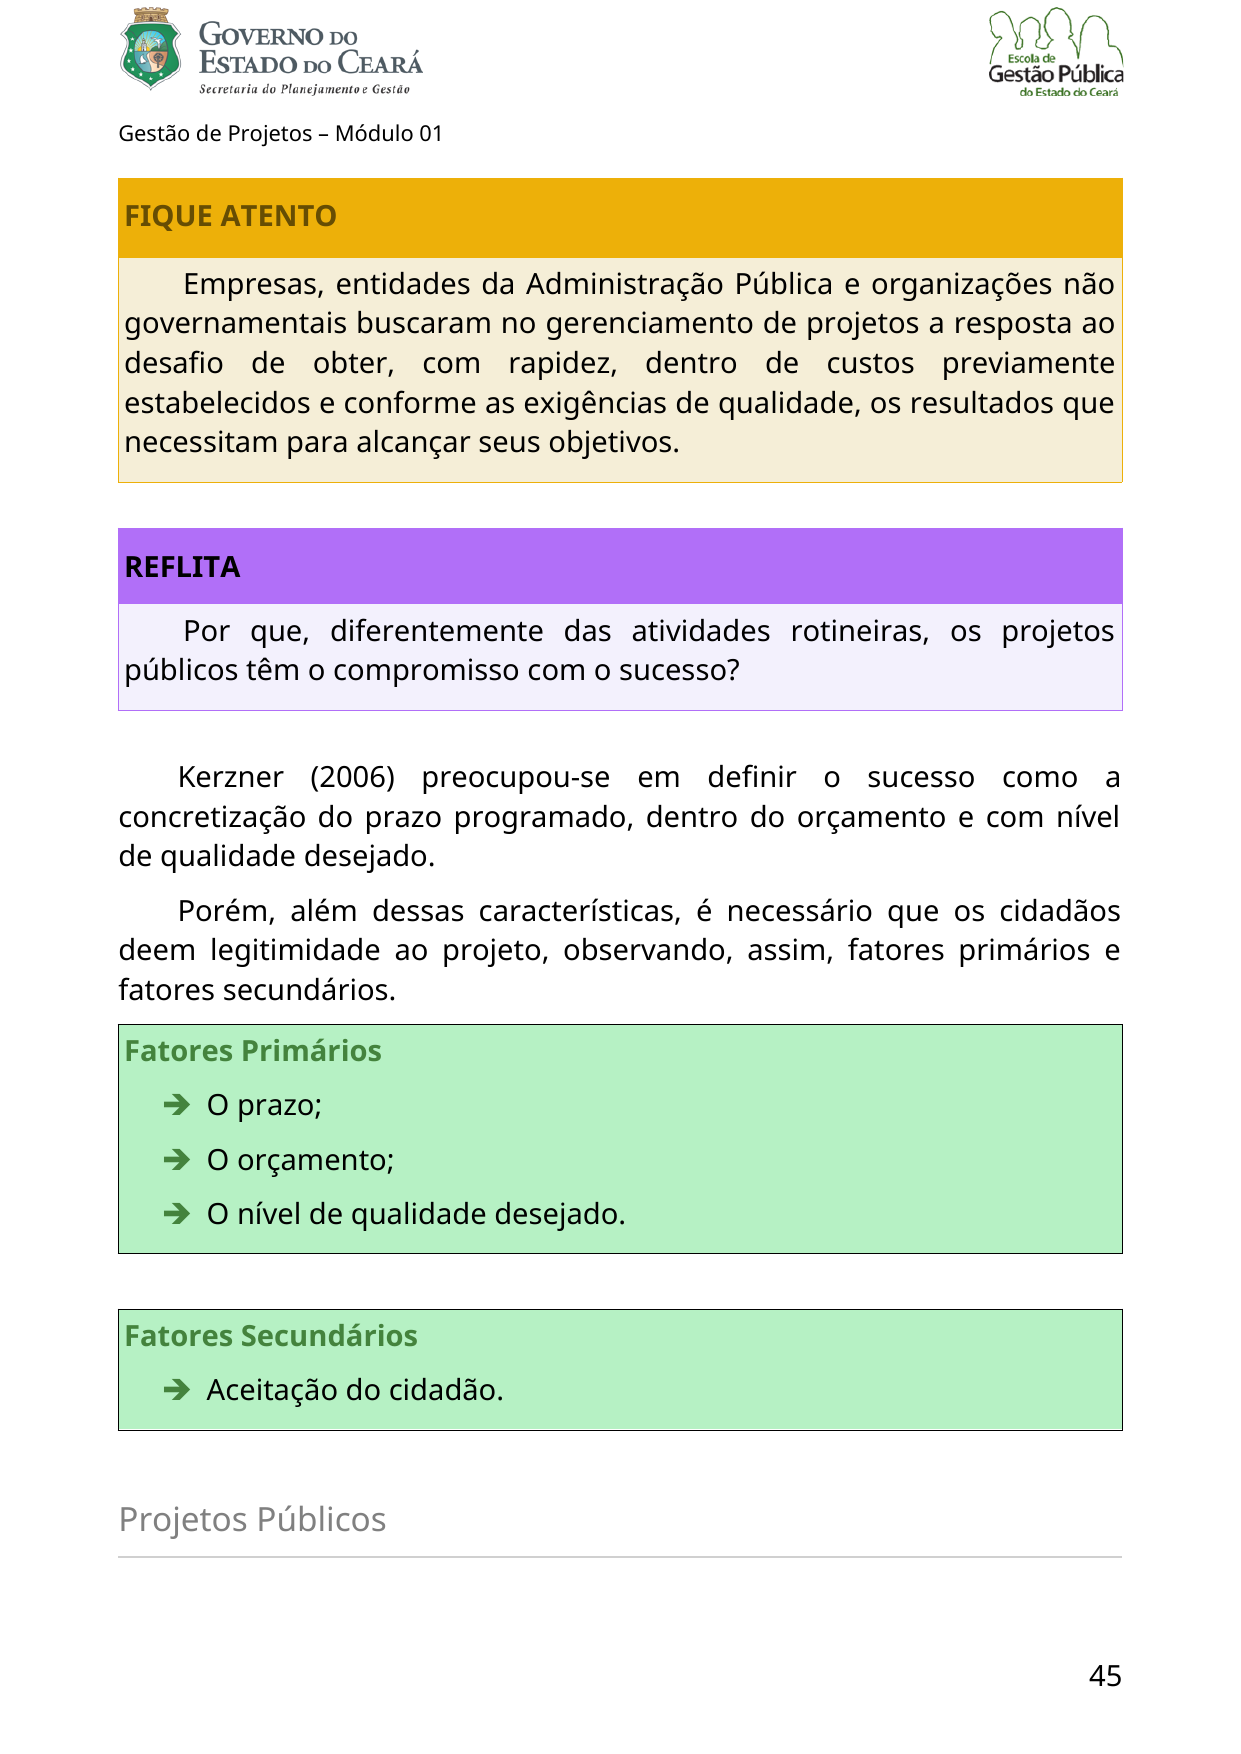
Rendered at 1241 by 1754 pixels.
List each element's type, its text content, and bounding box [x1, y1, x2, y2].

table_header Fatores Secundários Aceitação do cidadão. [119, 1310, 1122, 1429]
picture [120, 7, 1124, 96]
table_cell Empresas, entidades da Administração Pública e organizações não governamentais buscaram no gerenciamento de projetos a resposta ao desafio de obter, com rapidez, dentro de custos previamente estabelecidos e conforme as exigências de qualidade, os resultados que necessitam para alcançar seus objetivos. [119, 258, 1122, 482]
table_header REFLITA [119, 529, 1122, 603]
table_cell Por que, diferentemente das atividades rotineiras, os projetos públicos têm o compromisso com o sucesso? [119, 604, 1122, 710]
text Porém, além dessas características, é necessário que os cidadãos deem legitimidade ao projeto, observando, assim, fatores primários e fatores secundários. [118, 890, 1122, 1009]
table_header FIQUE ATENTO [119, 179, 1122, 257]
subtitle Projetos Públicos [118, 1485, 1122, 1556]
text Kerzner (2006) preocupou-se em definir o sucesso como a concretização do prazo programado, dentro do orçamento e com nível de qualidade desejado. [118, 756, 1122, 875]
table_header Fatores Primários O prazo; O orçamento; O nível de qualidade desejado. [119, 1025, 1122, 1253]
